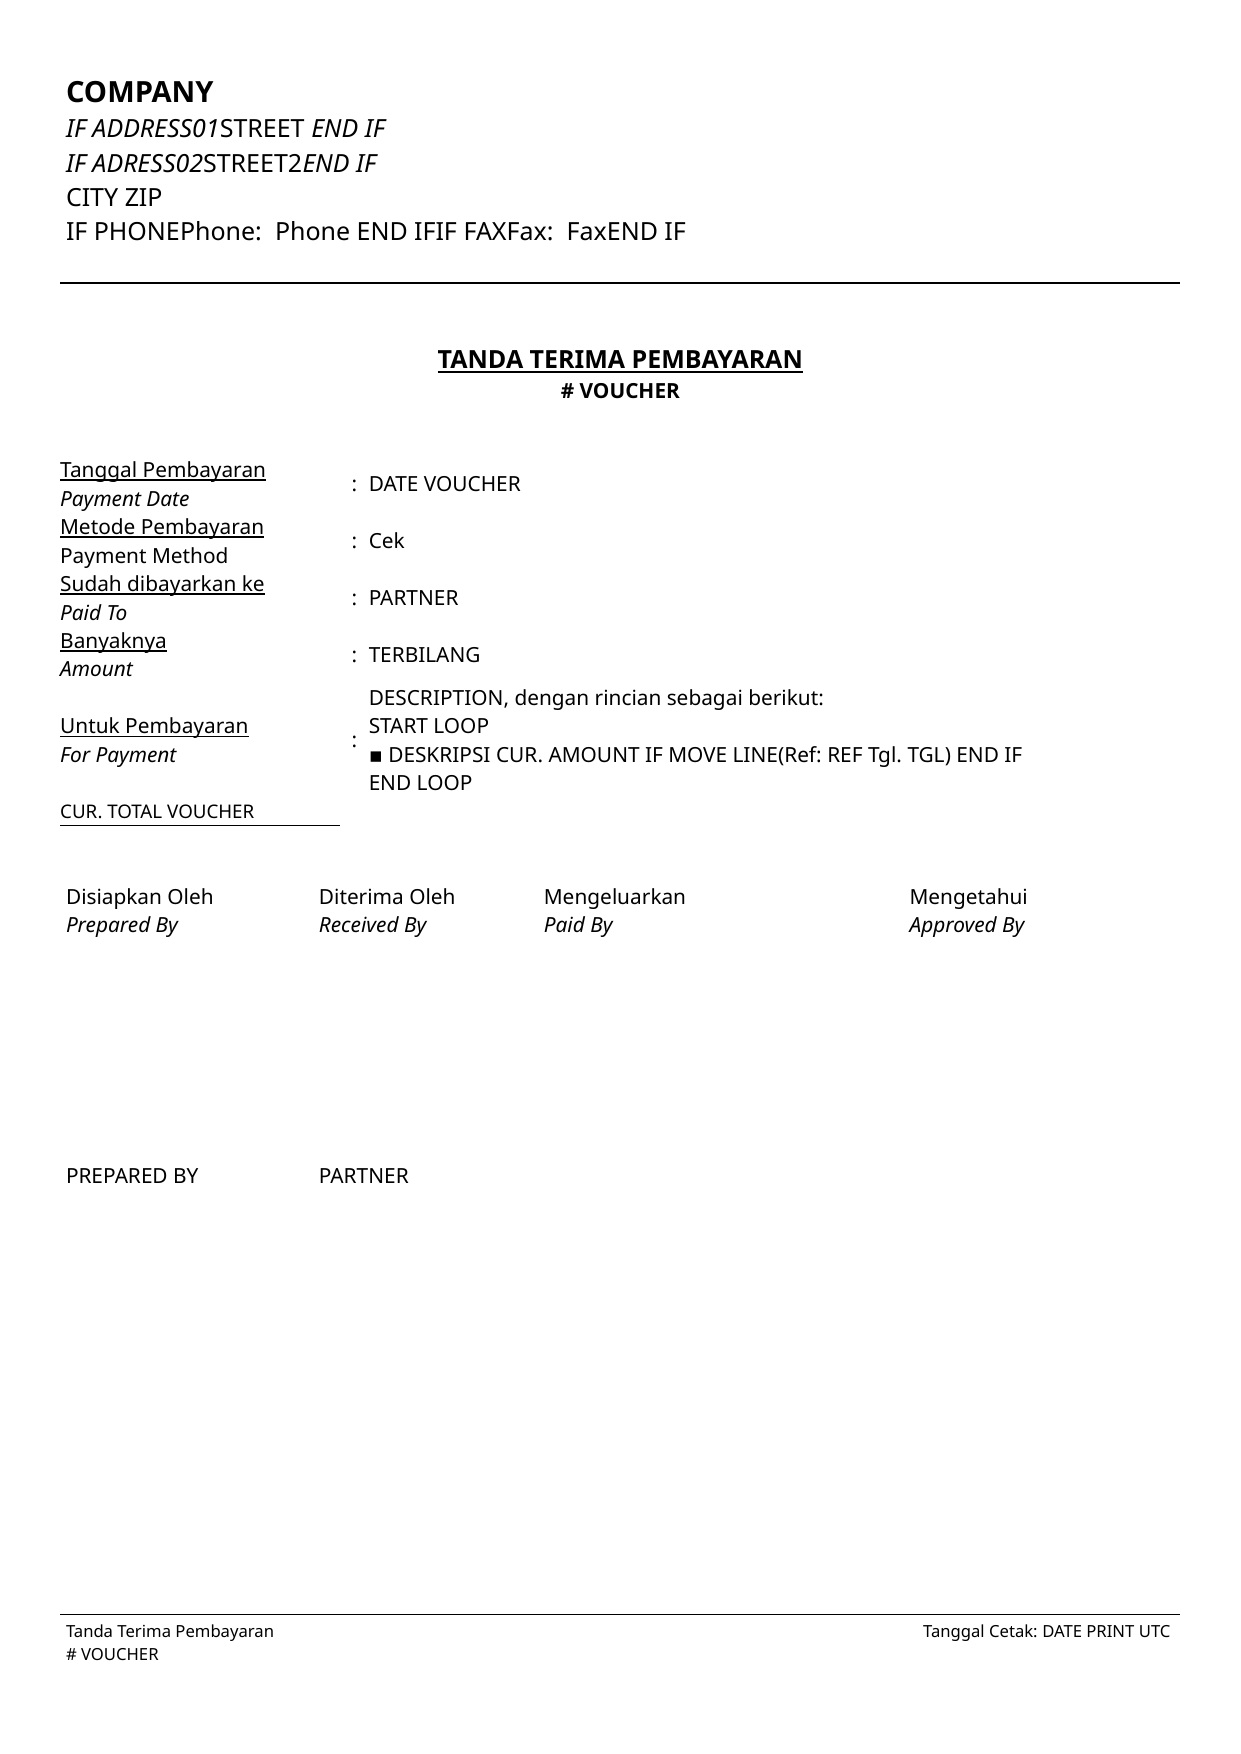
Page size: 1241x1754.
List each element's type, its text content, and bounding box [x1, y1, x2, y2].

table_cell PREPARED BY [60, 1155, 313, 1195]
table_cell [369, 797, 1180, 825]
table_cell [538, 1195, 904, 1229]
table_header : [340, 455, 368, 512]
table_cell [904, 1155, 1180, 1195]
table_cell [904, 1195, 1180, 1229]
table_cell PARTNER [369, 569, 1180, 626]
table_cell : [340, 512, 368, 569]
table_cell CUR. TOTAL VOUCHER [60, 797, 340, 825]
text TANDA TERIMA PEMBAYARAN [60, 342, 1180, 376]
table_cell Banyaknya Amount [60, 626, 340, 683]
table_cell [538, 1155, 904, 1195]
table_cell [313, 1195, 538, 1229]
table_cell [313, 945, 538, 1155]
table_cell [340, 797, 368, 825]
table_header Mengeluarkan Paid By [538, 876, 904, 944]
table_cell TERBILANG [369, 626, 1180, 683]
table_cell DESCRIPTION, dengan rincian sebagai berikut: START LOOP ▪ DESKRIPSI CUR. AMOUNT IF MOVE LINE(Ref: REF Tgl. TGL) END IF END LOOP [369, 683, 1180, 797]
table_cell : [340, 683, 368, 797]
table_header Tanggal Pembayaran Payment Date [60, 455, 340, 512]
table_cell [538, 945, 904, 1155]
table_header DATE VOUCHER [369, 455, 1180, 512]
table_cell Untuk Pembayaran For Payment [60, 683, 340, 797]
table_header Disiapkan Oleh Prepared By [60, 876, 313, 944]
table_cell [60, 945, 313, 1155]
table_cell Cek [369, 512, 1180, 569]
table_header Diterima Oleh Received By [313, 876, 538, 944]
table_cell PARTNER [313, 1155, 538, 1195]
table_header Mengetahui Approved By [904, 876, 1180, 944]
table_cell : [340, 569, 368, 626]
table_cell : [340, 626, 368, 683]
table_cell Sudah dibayarkan ke Paid To [60, 569, 340, 626]
text # VOUCHER [60, 376, 1180, 404]
table_cell [904, 945, 1180, 1155]
table_cell [60, 1195, 313, 1229]
table_cell Metode Pembayaran Payment Method [60, 512, 340, 569]
